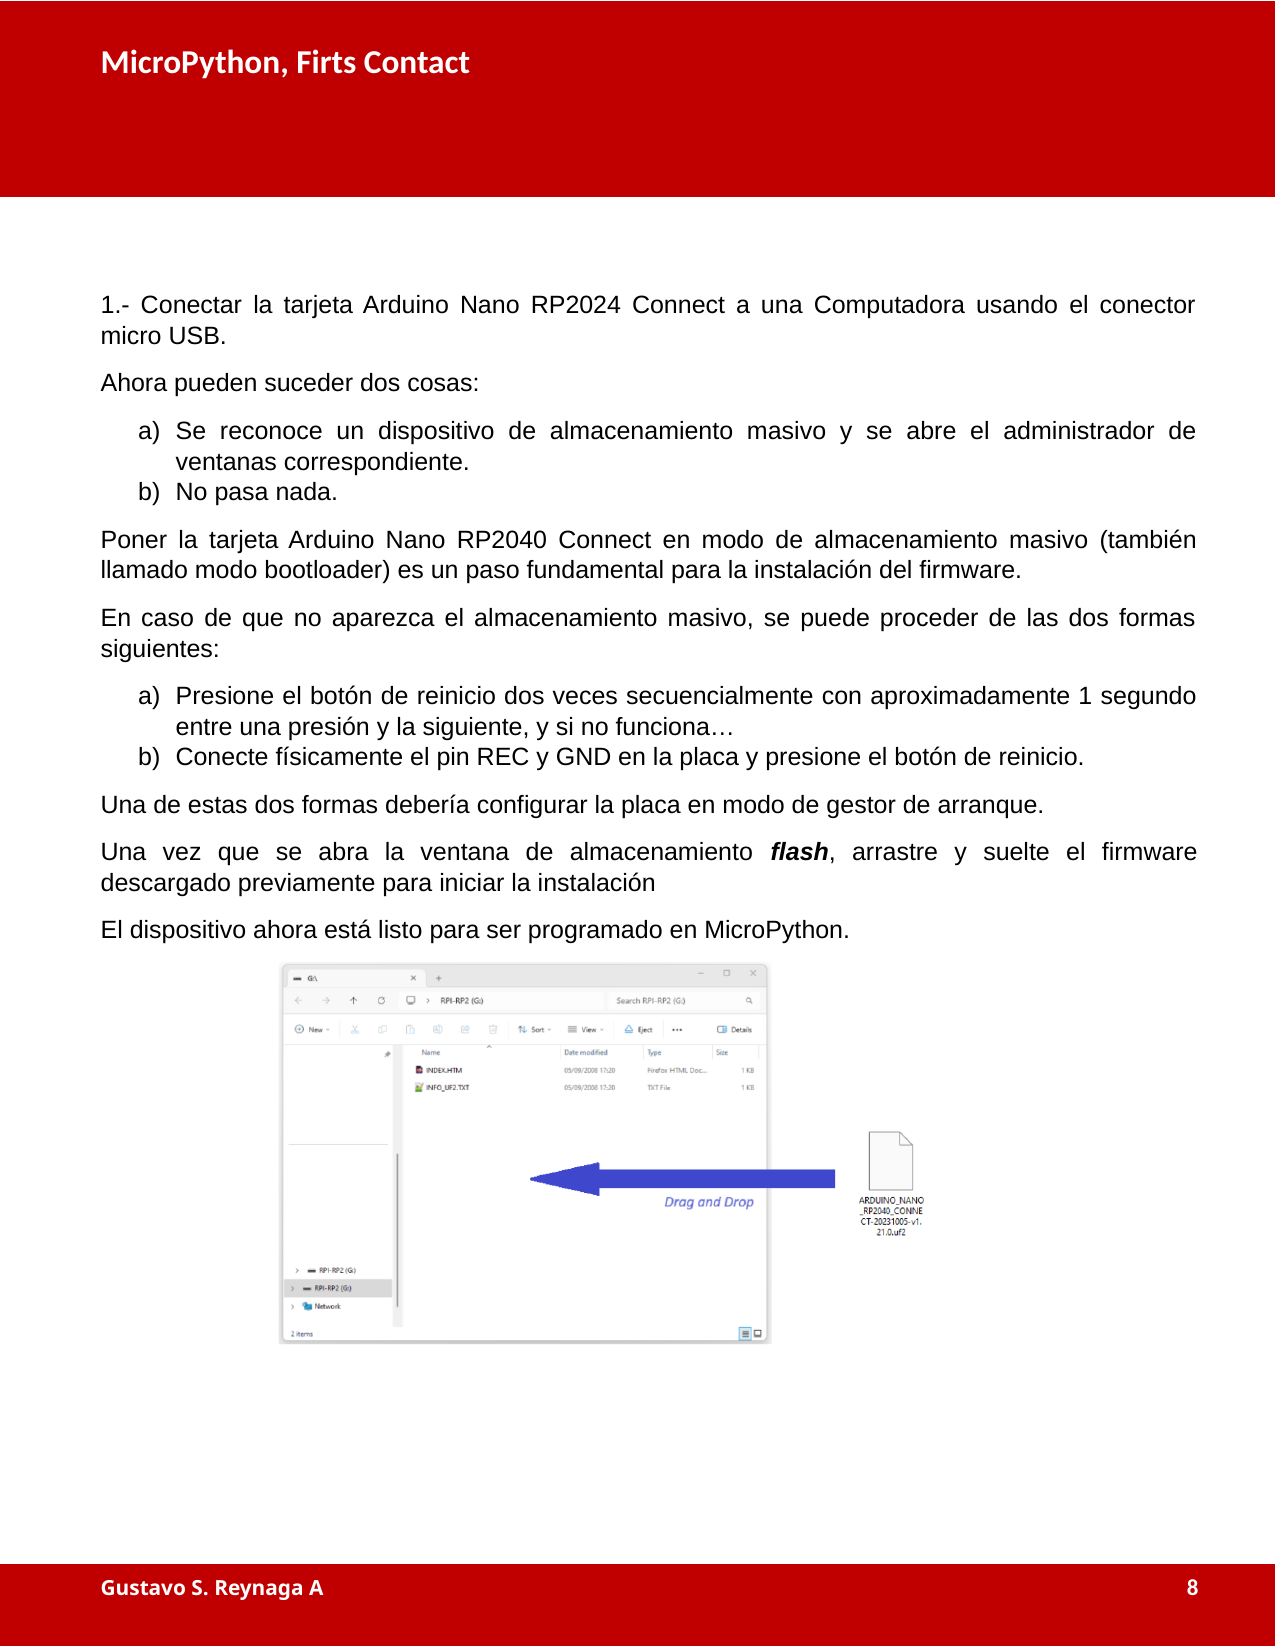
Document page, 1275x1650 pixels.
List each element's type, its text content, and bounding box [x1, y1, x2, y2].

list Se reconoce un dispositivo de almacenamiento masivo y se abre el administrador de ventanas correspondiente. [138, 416, 1198, 475]
list Presione el botón de reinicio dos veces secuencialmente con aproximadamente 1 segundo entre una presión y la siguiente, y si no funciona… [138, 681, 1198, 740]
text Poner la tarjeta Arduino Nano RP2040 Connect en modo de almacenamiento masivo (también llamado modo bootloader) es un paso fundamental para la instalación del firmware. [100, 525, 1198, 584]
text Una de estas dos formas debería configurar la placa en modo de gestor de arranque. [100, 790, 1198, 818]
list Conecte físicamente el pin REC y GND en la placa y presione el botón de reinicio. [138, 742, 1198, 771]
text En caso de que no aparezca el almacenamiento masivo, se puede proceder de las dos formas siguientes: [100, 603, 1198, 662]
text Ahora pueden suceder dos cosas: [100, 368, 1198, 397]
text Una vez que se abra la ventana de almacenamiento flash, arrastre y suelte el firmware descargado previamente para iniciar la instalación [100, 837, 1198, 897]
text El dispositivo ahora está listo para ser programado en MicroPython. [100, 915, 1198, 944]
text 1.- Conectar la tarjeta Arduino Nano RP2024 Connect a una Computadora usando el conector micro USB. [100, 290, 1198, 350]
list No pasa nada. [138, 477, 1198, 506]
